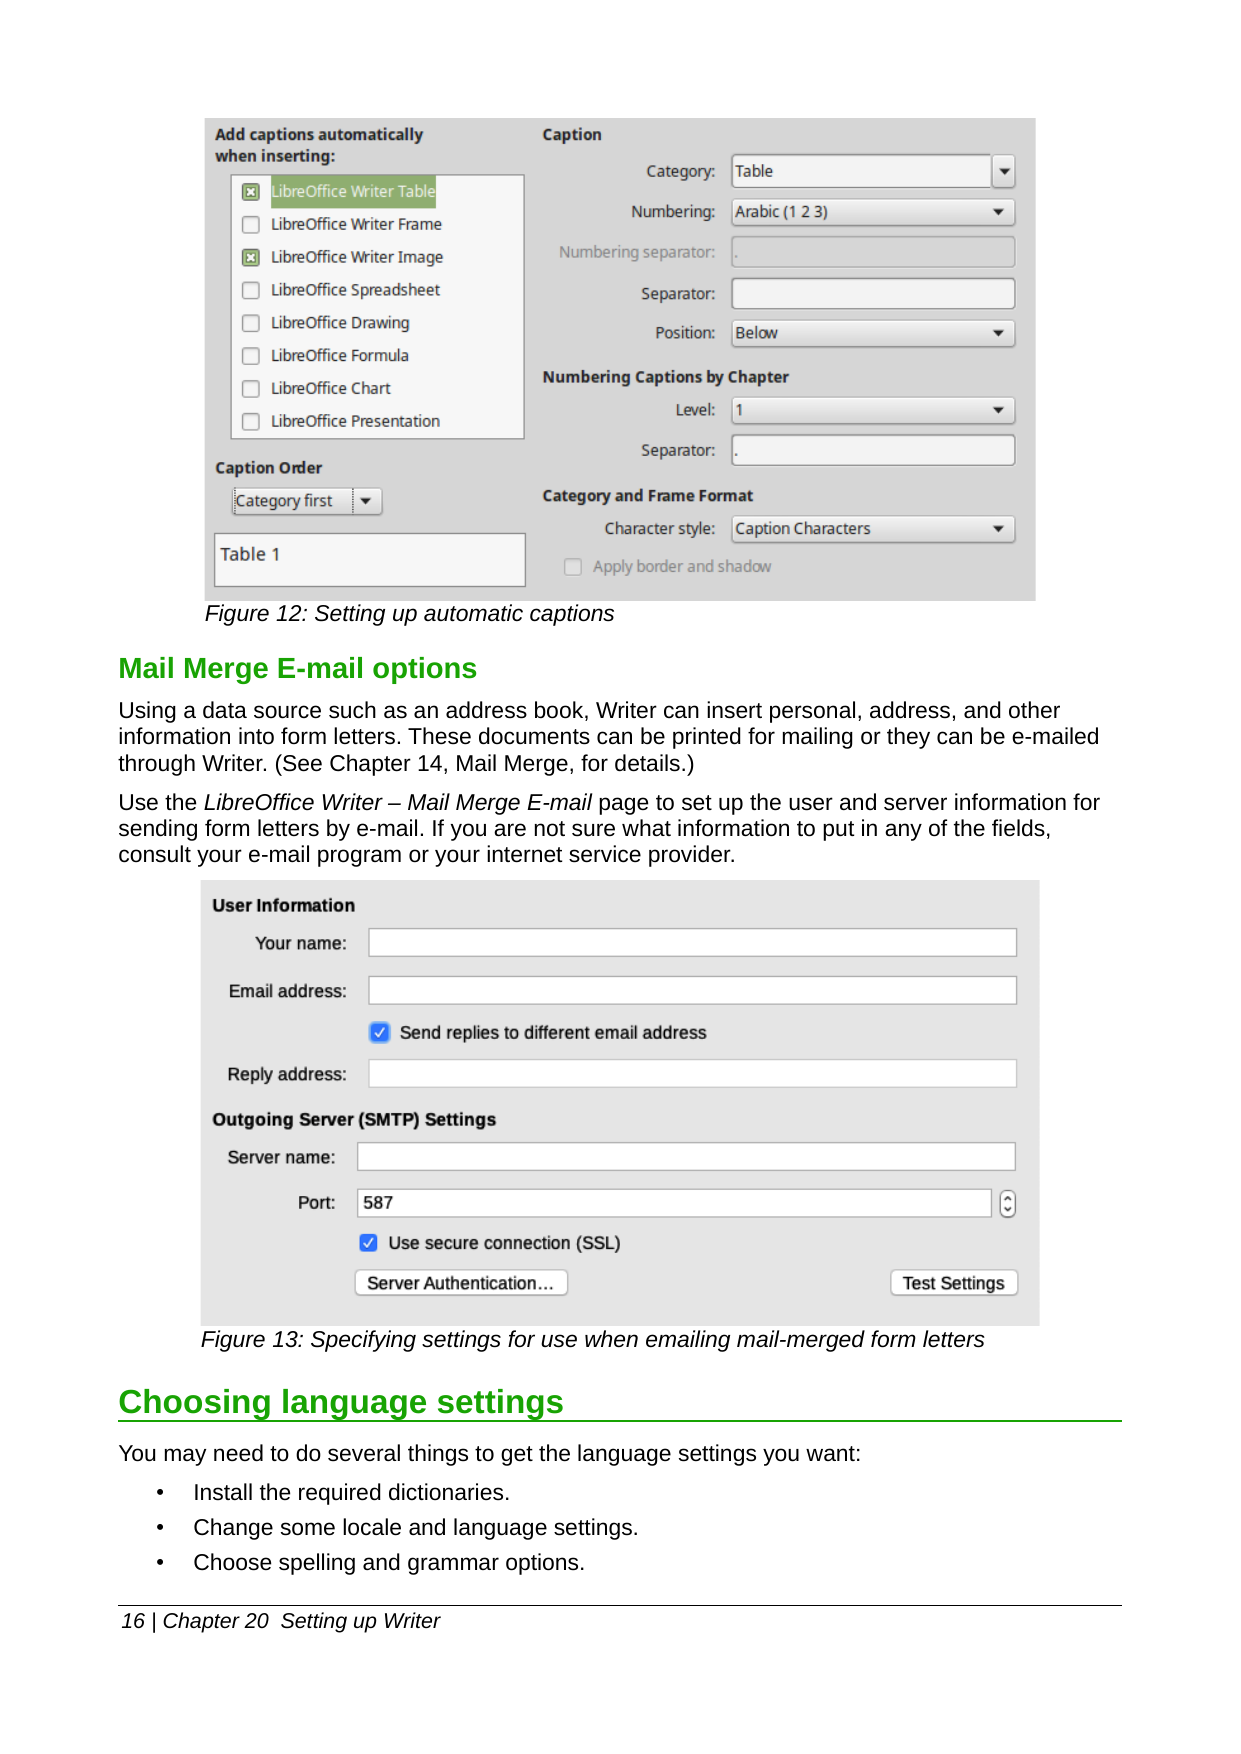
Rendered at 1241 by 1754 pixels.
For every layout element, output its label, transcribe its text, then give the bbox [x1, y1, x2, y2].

text Using a data source such as an address book, Writer can insert personal, address, and other information into form letters. These documents can be printed for mailing or they can be e-mailed through Writer. (See Chapter 14, Mail Merge, for details.) [118, 697, 1122, 776]
text Use the LibreOffice Writer – Mail Merge E-mail page to set up the user and server information for sending form letters by e-mail. If you are not sure what information to put in any of the fields, consult your e-mail program or your internet service provider. [118, 788, 1122, 867]
text Figure 13: Specifying settings for use when emailing mail-merged form letters [201, 1326, 1040, 1352]
picture [204, 118, 1036, 601]
subtitle Mail Merge E-mail options [118, 652, 1122, 685]
list Change some locale and language settings. [156, 1514, 1122, 1540]
text Figure 12: Setting up automatic captions [204, 601, 1036, 627]
list Choose spelling and grammar options. [156, 1549, 1122, 1576]
subtitle Choosing language settings [118, 1382, 1122, 1420]
picture [200, 880, 1040, 1326]
list You may need to do several things to get the language settings you want: [118, 1440, 1122, 1466]
list Install the required dictionaries. [156, 1479, 1122, 1505]
